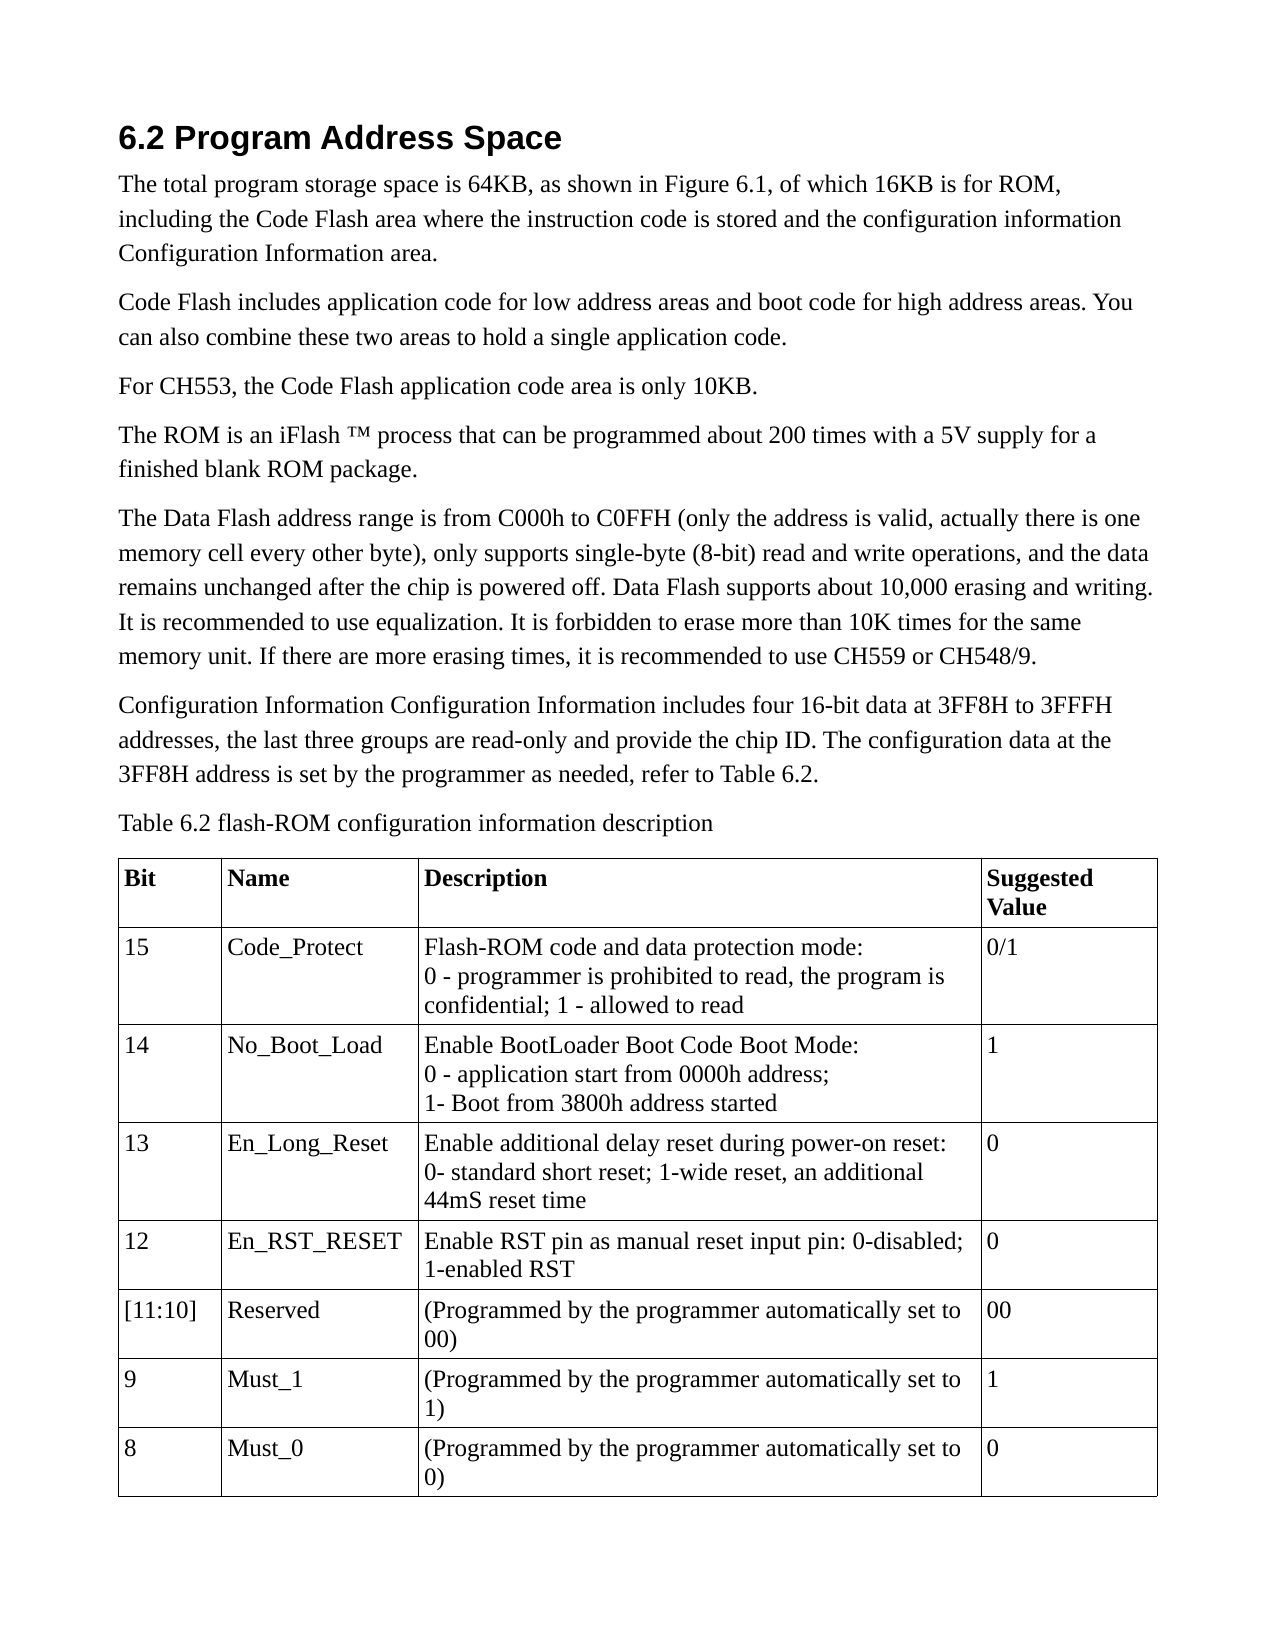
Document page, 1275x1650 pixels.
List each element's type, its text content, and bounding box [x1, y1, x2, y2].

table_cell 0 [982, 1123, 1157, 1220]
table_cell No_Boot_Load [222, 1025, 418, 1122]
table_cell 1 [982, 1359, 1157, 1427]
text Configuration Information Configuration Information includes four 16-bit data at 3FF8H to 3FFFH addresses, the last three groups are read-only and provide the chip ID. The configuration data at the 3FF8H address is set by the programmer as needed, refer to Table 6.2. [118, 690, 1157, 788]
table_cell 8 [119, 1428, 221, 1496]
table_cell Reserved [222, 1290, 418, 1358]
table_cell 0 [982, 1221, 1157, 1289]
table_cell 0/1 [982, 928, 1157, 1024]
table_cell 9 [119, 1359, 221, 1427]
table_cell 00 [982, 1290, 1157, 1358]
text Table 6.2 flash-ROM configuration information description [118, 808, 1157, 837]
table_cell 15 [119, 928, 221, 1024]
table_cell 0 [982, 1428, 1157, 1496]
table_cell En_RST_RESET [222, 1221, 418, 1289]
table_cell [11:10] [119, 1290, 221, 1358]
text The total program storage space is 64KB, as shown in Figure 6.1, of which 16KB is for ROM, including the Code Flash area where the instruction code is stored and the configuration information Configuration Information area. [118, 169, 1157, 267]
text For CH553, the Code Flash application code area is only 10KB. [118, 371, 1157, 399]
table_cell Code_Protect [222, 928, 418, 1024]
table_header Bit [119, 859, 221, 927]
table_cell Enable additional delay reset during power-on reset: 0- standard short reset; 1-wide reset, an additional 44mS reset time [419, 1123, 981, 1220]
table_cell Must_1 [222, 1359, 418, 1427]
text Code Flash includes application code for low address areas and boot code for high address areas. You can also combine these two areas to hold a single application code. [118, 287, 1157, 351]
table_cell Flash-ROM code and data protection mode: 0 - programmer is prohibited to read, the program is confidential; 1 - allowed to read [419, 928, 981, 1024]
table_cell 14 [119, 1025, 221, 1122]
table_header Name [222, 859, 418, 927]
table_cell 1 [982, 1025, 1157, 1122]
table_cell (Programmed by the programmer automatically set to 1) [419, 1359, 981, 1427]
table_cell 12 [119, 1221, 221, 1289]
table_cell Must_0 [222, 1428, 418, 1496]
table_cell 13 [119, 1123, 221, 1220]
subtitle 6.2 Program Address Space [118, 118, 1157, 157]
text The Data Flash address range is from C000h to C0FFH (only the address is valid, actually there is one memory cell every other byte), only supports single-byte (8-bit) read and write operations, and the data remains unchanged after the chip is powered off. Data Flash supports about 10,000 erasing and writing. It is recommended to use equalization. It is forbidden to erase more than 10K times for the same memory unit. If there are more erasing times, it is recommended to use CH559 or CH548/9. [118, 503, 1157, 670]
table_cell En_Long_Reset [222, 1123, 418, 1220]
text The ROM is an iFlash ™ process that can be programmed about 200 times with a 5V supply for a finished blank ROM package. [118, 420, 1157, 483]
table_header Description [419, 859, 981, 927]
table_cell Enable BootLoader Boot Code Boot Mode: 0 - application start from 0000h address; 1- Boot from 3800h address started [419, 1025, 981, 1122]
table_header Suggested Value [982, 859, 1157, 927]
table_cell (Programmed by the programmer automatically set to 0) [419, 1428, 981, 1496]
table_cell (Programmed by the programmer automatically set to 00) [419, 1290, 981, 1358]
table_cell Enable RST pin as manual reset input pin: 0-disabled; 1-enabled RST [419, 1221, 981, 1289]
